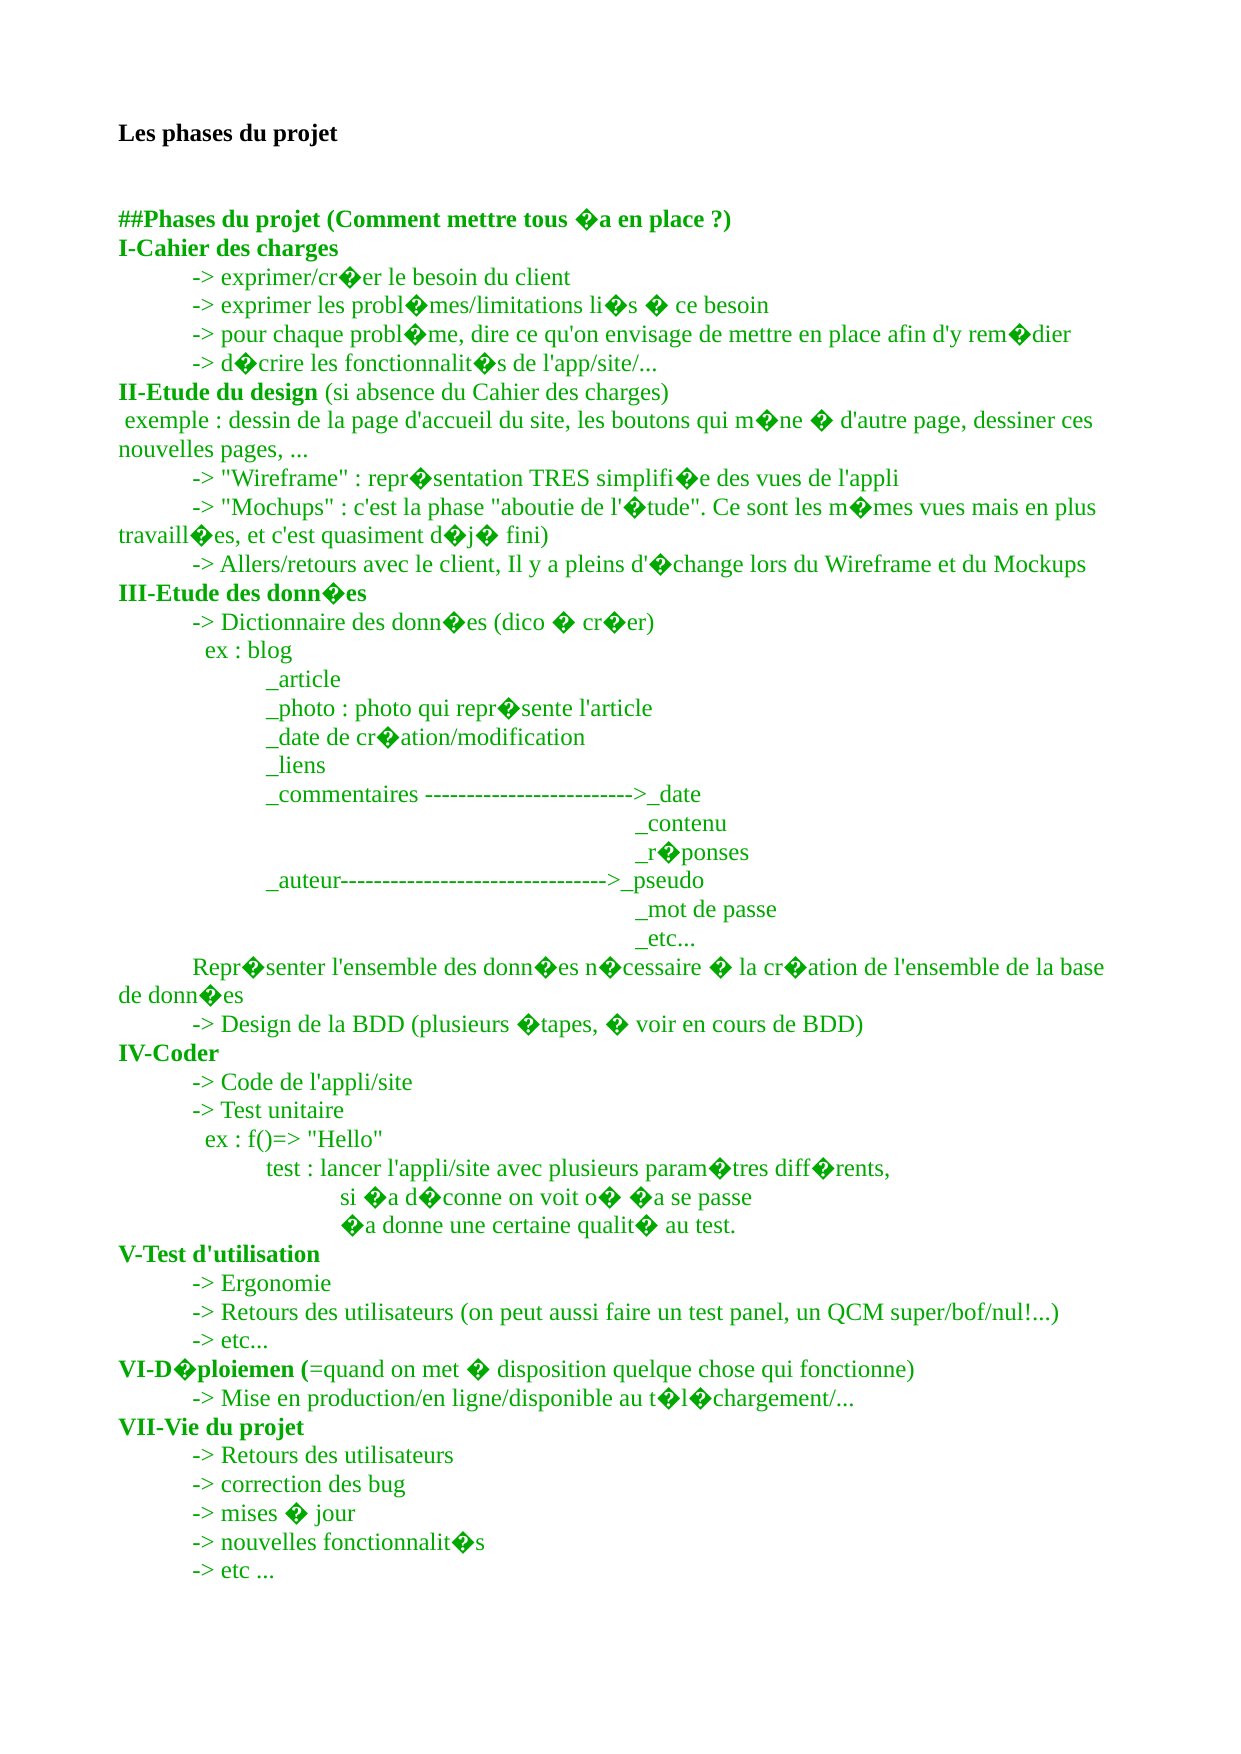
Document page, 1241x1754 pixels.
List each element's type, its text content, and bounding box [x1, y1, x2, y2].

text -> Mise en production/en ligne/disponible au t�l�chargement/... [118, 1383, 1122, 1412]
text -> d�crire les fonctionnalit�s de l'app/site/... [118, 348, 1122, 377]
text -> etc ... [118, 1556, 1122, 1584]
text _contenu [118, 808, 1122, 837]
text _liens [118, 751, 1122, 779]
text -> "Mochups" : c'est la phase "aboutie de l'�tude". Ce sont les m�mes vues mais en plus travaill�es, et c'est quasiment d�j� fini) [118, 492, 1122, 549]
text -> Ergonomie [118, 1268, 1122, 1297]
text -> Retours des utilisateurs [118, 1441, 1122, 1469]
text -> pour chaque probl�me, dire ce qu'on envisage de mettre en place afin d'y rem�dier [118, 319, 1122, 348]
text -> etc... [118, 1326, 1122, 1354]
text _auteur-------------------------------->_pseudo [118, 866, 1122, 894]
text -> Test unitaire [118, 1096, 1122, 1124]
text -> Allers/retours avec le client, Il y a pleins d'�change lors du Wireframe et du Mockups [118, 549, 1122, 578]
text exemple : dessin de la page d'accueil du site, les boutons qui m�ne � d'autre page, dessiner ces nouvelles pages, ... [118, 406, 1122, 463]
text V-Test d'utilisation [118, 1239, 1122, 1268]
text _article [118, 664, 1122, 693]
text �a donne une certaine qualit� au test. [118, 1211, 1122, 1239]
text _photo : photo qui repr�sente l'article [118, 693, 1122, 722]
text -> Design de la BDD (plusieurs �tapes, � voir en cours de BDD) [118, 1009, 1122, 1038]
text Repr�senter l'ensemble des donn�es n�cessaire � la cr�ation de l'ensemble de la base de donn�es [118, 952, 1122, 1009]
text test : lancer l'appli/site avec plusieurs param�tres diff�rents, [118, 1153, 1122, 1182]
text _etc... [118, 923, 1122, 952]
text -> nouvelles fonctionnalit�s [118, 1527, 1122, 1556]
text ex : f()=> "Hello" [118, 1124, 1122, 1153]
text VII-Vie du projet [118, 1412, 1122, 1441]
text si �a d�conne on voit o� �a se passe [118, 1182, 1122, 1211]
text VI-D�ploiemen (=quand on met � disposition quelque chose qui fonctionne) [118, 1354, 1122, 1383]
text _commentaires ------------------------->_date [118, 779, 1122, 808]
text _r�ponses [118, 837, 1122, 866]
text IV-Coder [118, 1038, 1122, 1067]
text III-Etude des donn�es [118, 578, 1122, 607]
text I-Cahier des charges [118, 233, 1122, 262]
text ##Phases du projet (Comment mettre tous �a en place ?) [118, 204, 1122, 233]
text -> Dictionnaire des donn�es (dico � cr�er) [118, 607, 1122, 636]
text -> exprimer/cr�er le besoin du client [118, 262, 1122, 291]
text _mot de passe [118, 894, 1122, 923]
text -> "Wireframe" : repr�sentation TRES simplifi�e des vues de l'appli [118, 463, 1122, 492]
text -> mises � jour [118, 1498, 1122, 1527]
text ex : blog [118, 636, 1122, 664]
text _date de cr�ation/modification [118, 722, 1122, 751]
text -> Code de l'appli/site [118, 1067, 1122, 1096]
text -> exprimer les probl�mes/limitations li�s � ce besoin [118, 291, 1122, 319]
text II-Etude du design (si absence du Cahier des charges) [118, 377, 1122, 406]
text -> Retours des utilisateurs (on peut aussi faire un test panel, un QCM super/bof/nul!...) [118, 1297, 1122, 1326]
text Les phases du projet [118, 118, 1122, 147]
text -> correction des bug [118, 1469, 1122, 1498]
